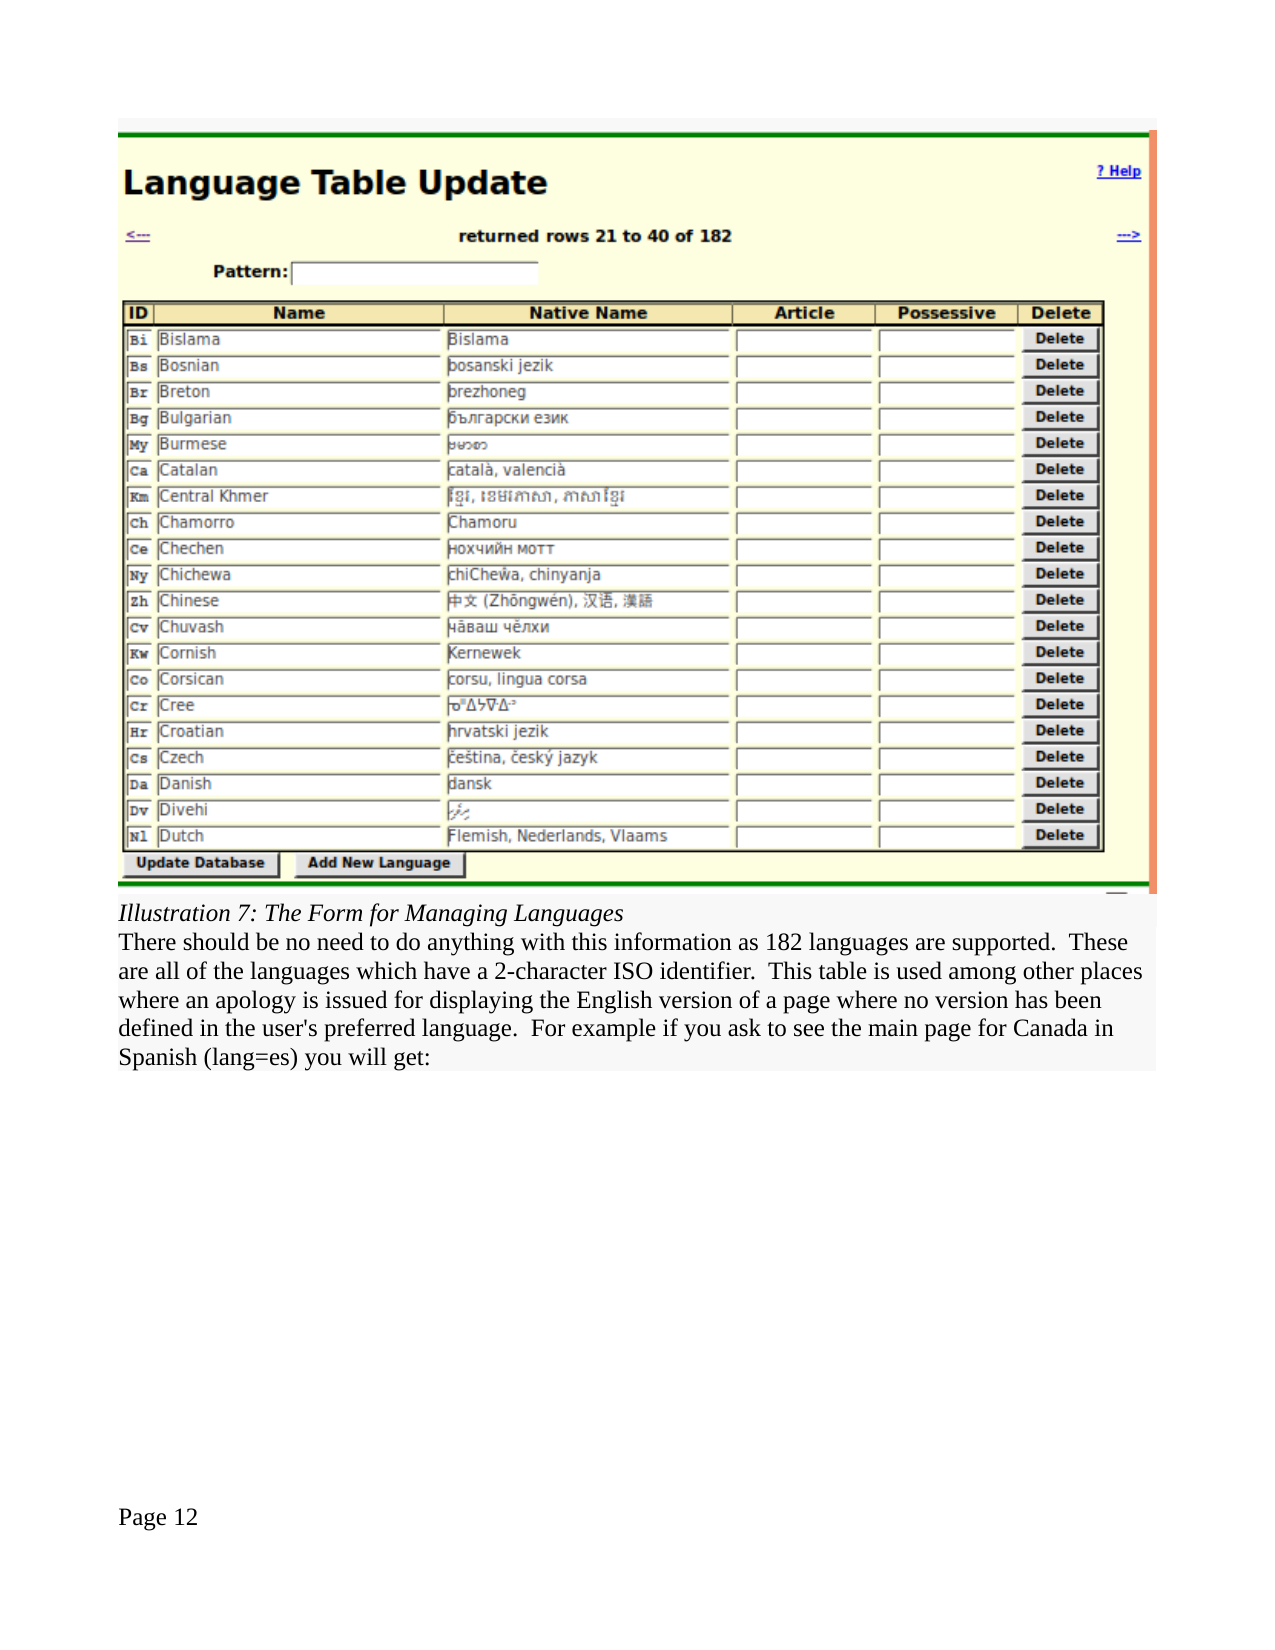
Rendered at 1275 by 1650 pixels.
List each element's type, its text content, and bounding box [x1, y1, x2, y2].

text Illustration 7: The Form for Managing Languages [118, 894, 1157, 927]
text [118, 118, 1157, 130]
picture [118, 130, 1157, 894]
text There should be no need to do anything with this information as 182 languages are supported. These are all of the languages which have a 2-character ISO identifier. This table is used among other places where an apology is issued for displaying the English version of a page where no version has been defined in the user's preferred language. For example if you ask to see the main page for Canada in Spanish (lang=es) you will get: [118, 927, 1157, 1071]
